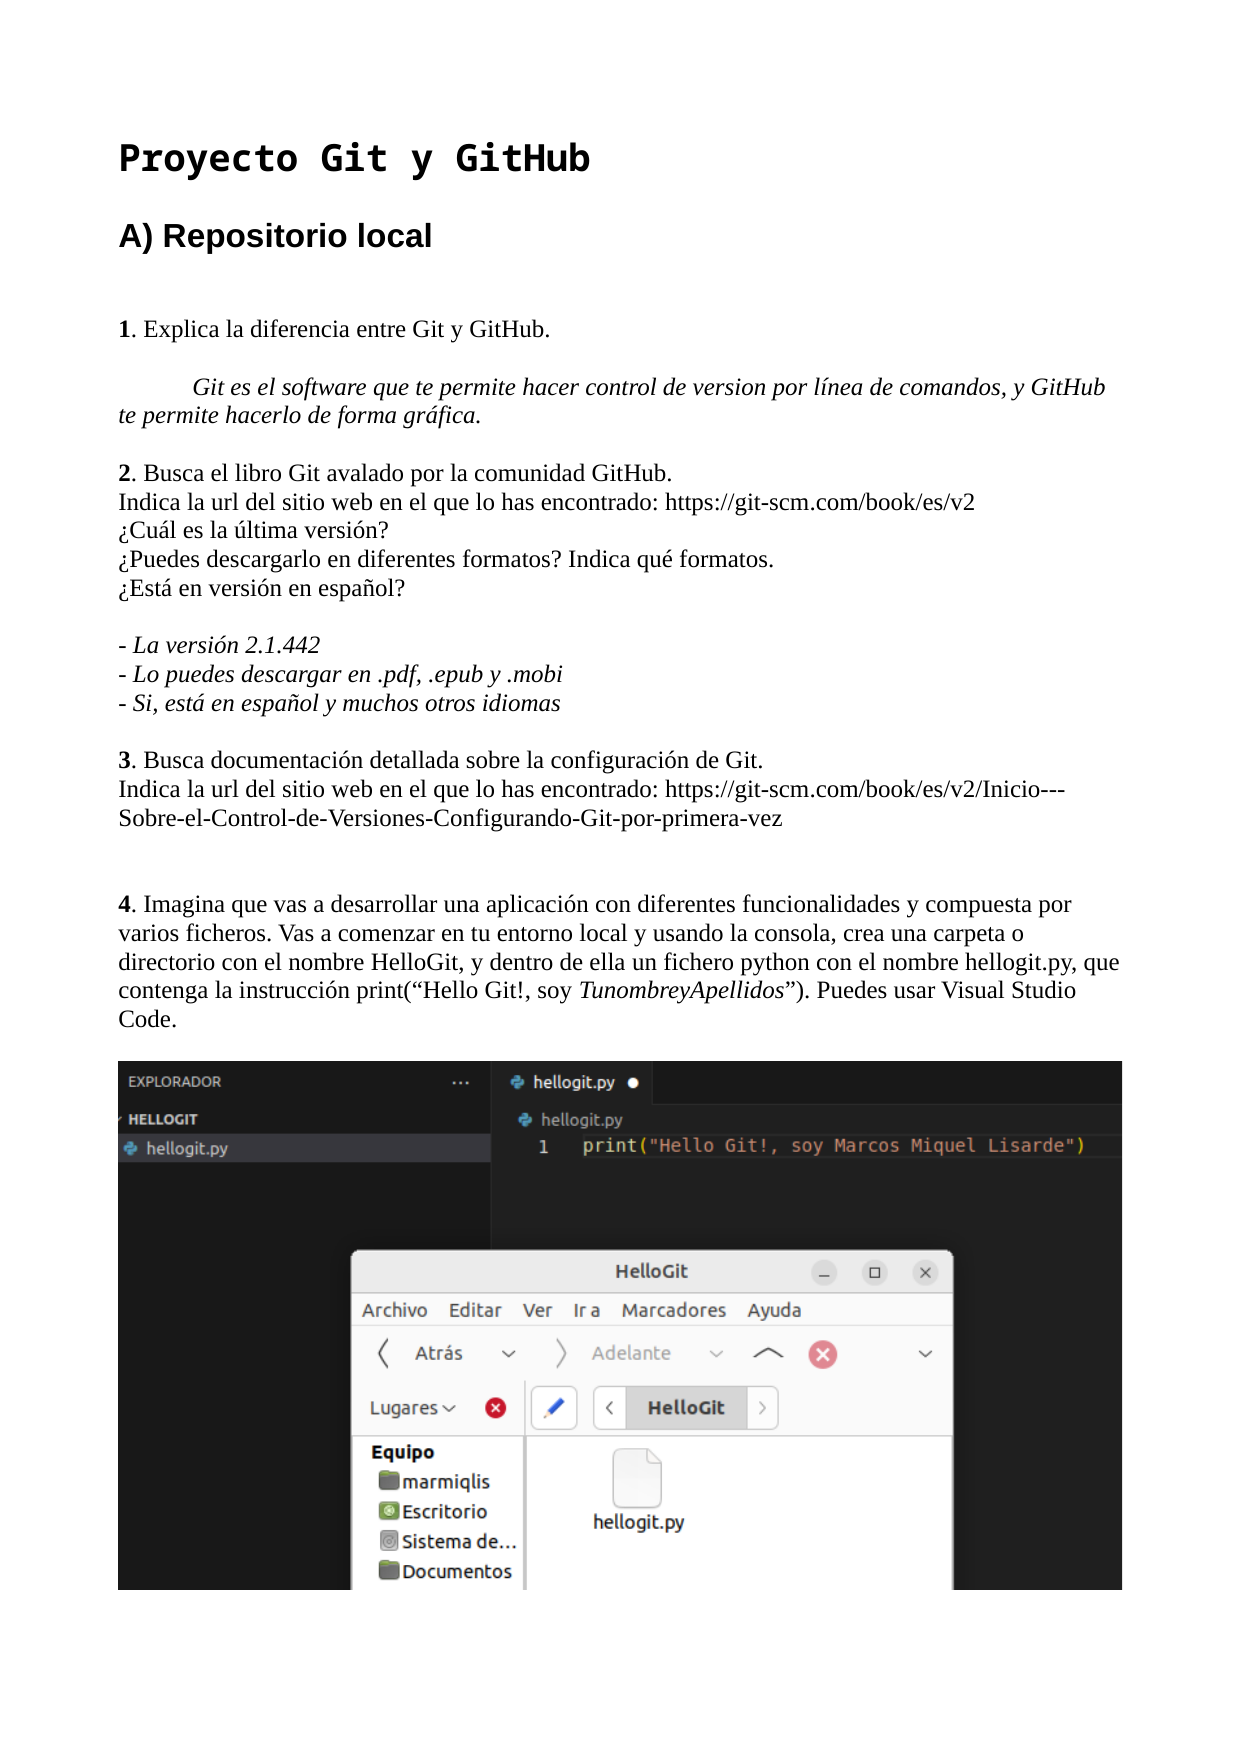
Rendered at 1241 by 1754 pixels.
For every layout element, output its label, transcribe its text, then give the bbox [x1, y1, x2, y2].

text ¿Cuál es la última versión? [118, 515, 1122, 544]
text - Lo puedes descargar en .pdf, .epub y .mobi [118, 659, 1122, 688]
text ¿Está en versión en español? [118, 573, 1122, 602]
text - Si, está en español y muchos otros idiomas [118, 688, 1122, 717]
text 3. Busca documentación detallada sobre la configuración de Git. [118, 745, 1122, 774]
text - La versión 2.1.442 [118, 630, 1122, 659]
text ¿Puedes descargarlo en diferentes formatos? Indica qué formatos. [118, 544, 1122, 573]
text Indica la url del sitio web en el que lo has encontrado: https://git-scm.com/book/es/v2 [118, 487, 1122, 515]
text 4. Imagina que vas a desarrollar una aplicación con diferentes funcionalidades y compuesta por varios ficheros. Vas a comenzar en tu entorno local y usando la consola, crea una carpeta o directorio con el nombre HelloGit, y dentro de ella un fichero python con el nombre hellogit.py, que contenga la instrucción print(“Hello Git!, soy TunombreyApellidos”). Puedes usar Visual Studio Code. [118, 889, 1122, 1033]
subtitle A) Repositorio local [118, 216, 1122, 254]
picture [118, 1061, 1123, 1590]
text 2. Busca el libro Git avalado por la comunidad GitHub. [118, 458, 1122, 487]
text Git es el software que te permite hacer control de version por línea de comandos, y GitHub te permite hacerlo de forma gráfica. [118, 372, 1122, 429]
text Indica la url del sitio web en el que lo has encontrado: https://git-scm.com/book/es/v2/Inicio---Sobre-el-Control-de-Versiones-Configurando-Git-por-primera-vez [118, 774, 1122, 832]
subtitle Proyecto Git y GitHub [118, 131, 1122, 182]
text 1. Explica la diferencia entre Git y GitHub. [118, 314, 1122, 343]
